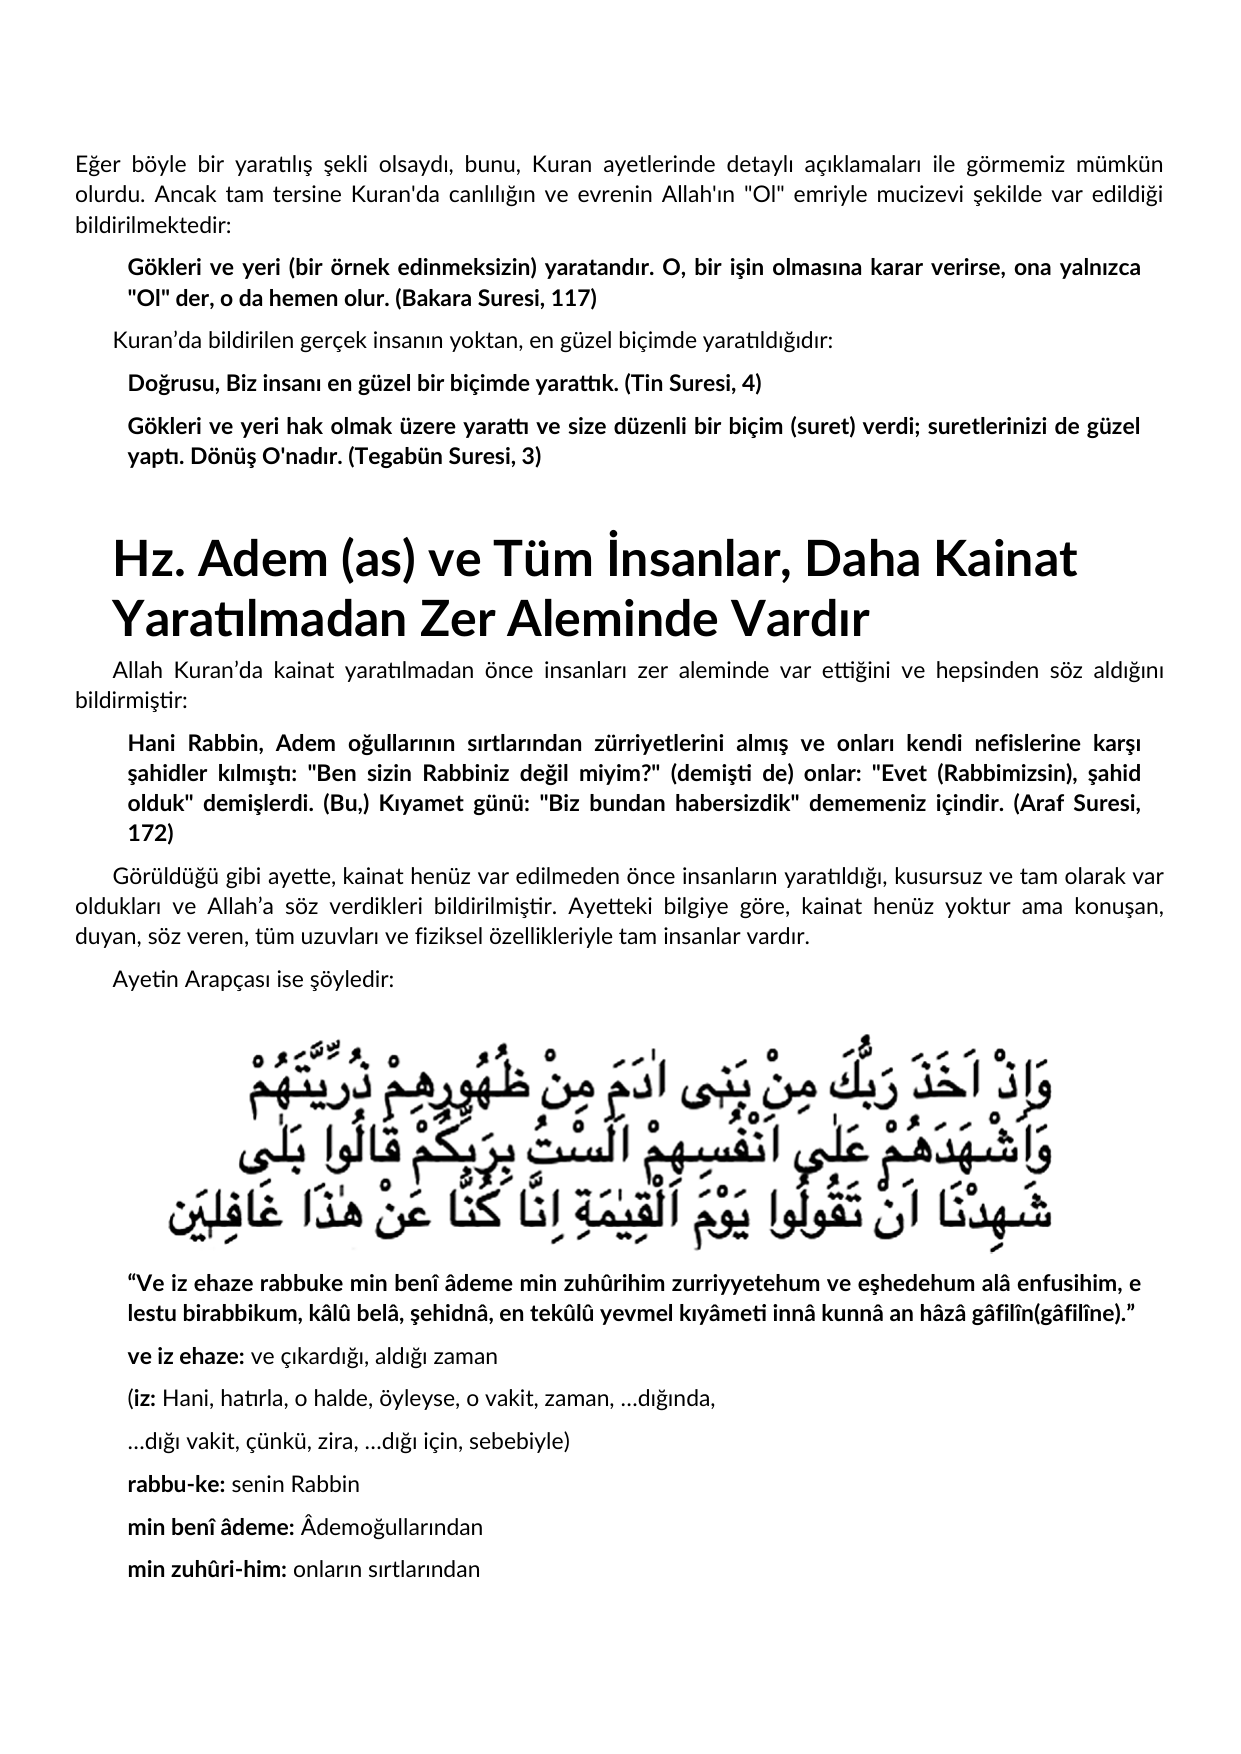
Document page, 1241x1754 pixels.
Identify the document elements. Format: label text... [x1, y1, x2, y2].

text Doğrusu, Biz insanı en güzel bir biçimde yarattık. (Tin Suresi, 4) [127, 369, 1143, 396]
text …dığı vakit, çünkü, zira, …dığı için, sebebiyle) [127, 1427, 1143, 1454]
text Allah Kuran’da kainat yaratılmadan önce insanları zer aleminde var ettiğini ve hepsinden söz aldığını bildirmiştir: [75, 655, 1165, 713]
text Gökleri ve yeri (bir örnek edinmeksizin) yaratandır. O, bir işin olmasına karar verirse, ona yalnızca "Ol" der, o da hemen olur. (Bakara Suresi, 117) [127, 253, 1143, 311]
text min benî âdeme: Âdemoğullarından [127, 1512, 1143, 1540]
text Eğer böyle bir yaratılış şekli olsaydı, bunu, Kuran ayetlerinde detaylı açıklamaları ile görmemiz mümkün olurdu. Ancak tam tersine Kuran'da canlılığın ve evrenin Allah'ın "Ol" emriyle mucizevi şekilde var edildiği bildirilmektedir: [75, 150, 1165, 238]
text rabbu-ke: senin Rabbin [127, 1470, 1143, 1497]
text ve iz ehaze: ve çıkardığı, aldığı zaman [127, 1342, 1143, 1369]
subtitle Hz. Adem (as) ve Tüm İnsanlar, Daha Kainat Yaratılmadan Zer Aleminde Vardır [112, 527, 1165, 647]
text Hani Rabbin, Adem oğullarının sırtlarından zürriyetlerini almış ve onları kendi nefislerine karşı şahidler kılmıştı: "Ben sizin Rabbiniz değil miyim?" (demişti de) onlar: "Evet (Rabbimizsin), şahid olduk" demişlerdi. (Bu,) Kıyamet günü: "Biz bundan habersizdik" dememeniz içindir. (Araf Suresi, 172) [127, 728, 1143, 846]
text min zuhûri-him: onların sırtlarından [127, 1555, 1143, 1583]
text Görüldüğü gibi ayette, kainat henüz var edilmeden önce insanların yaratıldığı, kusursuz ve tam olarak var oldukları ve Allah’a söz verdikleri bildirilmiştir. Ayetteki bilgiye göre, kainat henüz yoktur ama konuşan, duyan, söz veren, tüm uzuvları ve fiziksel özellikleriyle tam insanlar vardır. [75, 862, 1165, 949]
text “Ve iz ehaze rabbuke min benî âdeme min zuhûrihim zurriyyetehum ve eşhedehum alâ enfusihim, e lestu birabbikum, kâlû belâ, şehidnâ, en tekûlû yevmel kıyâmeti innâ kunnâ an hâzâ gâfilîn(gâfilîne).” [127, 1269, 1143, 1326]
text Gökleri ve yeri hak olmak üzere yarattı ve size düzenli bir biçim (suret) verdi; suretlerinizi de güzel yaptı. Dönüş O'nadır. (Tegabün Suresi, 3) [127, 411, 1143, 469]
picture [112, 1007, 1126, 1254]
text Kuran’da bildirilen gerçek insanın yoktan, en güzel biçimde yaratıldığıdır: [75, 326, 1165, 353]
text Ayetin Arapçası ise şöyledir: [75, 965, 1165, 992]
text (iz: Hani, hatırla, o halde, öyleyse, o vakit, zaman, …dığında, [127, 1384, 1143, 1412]
